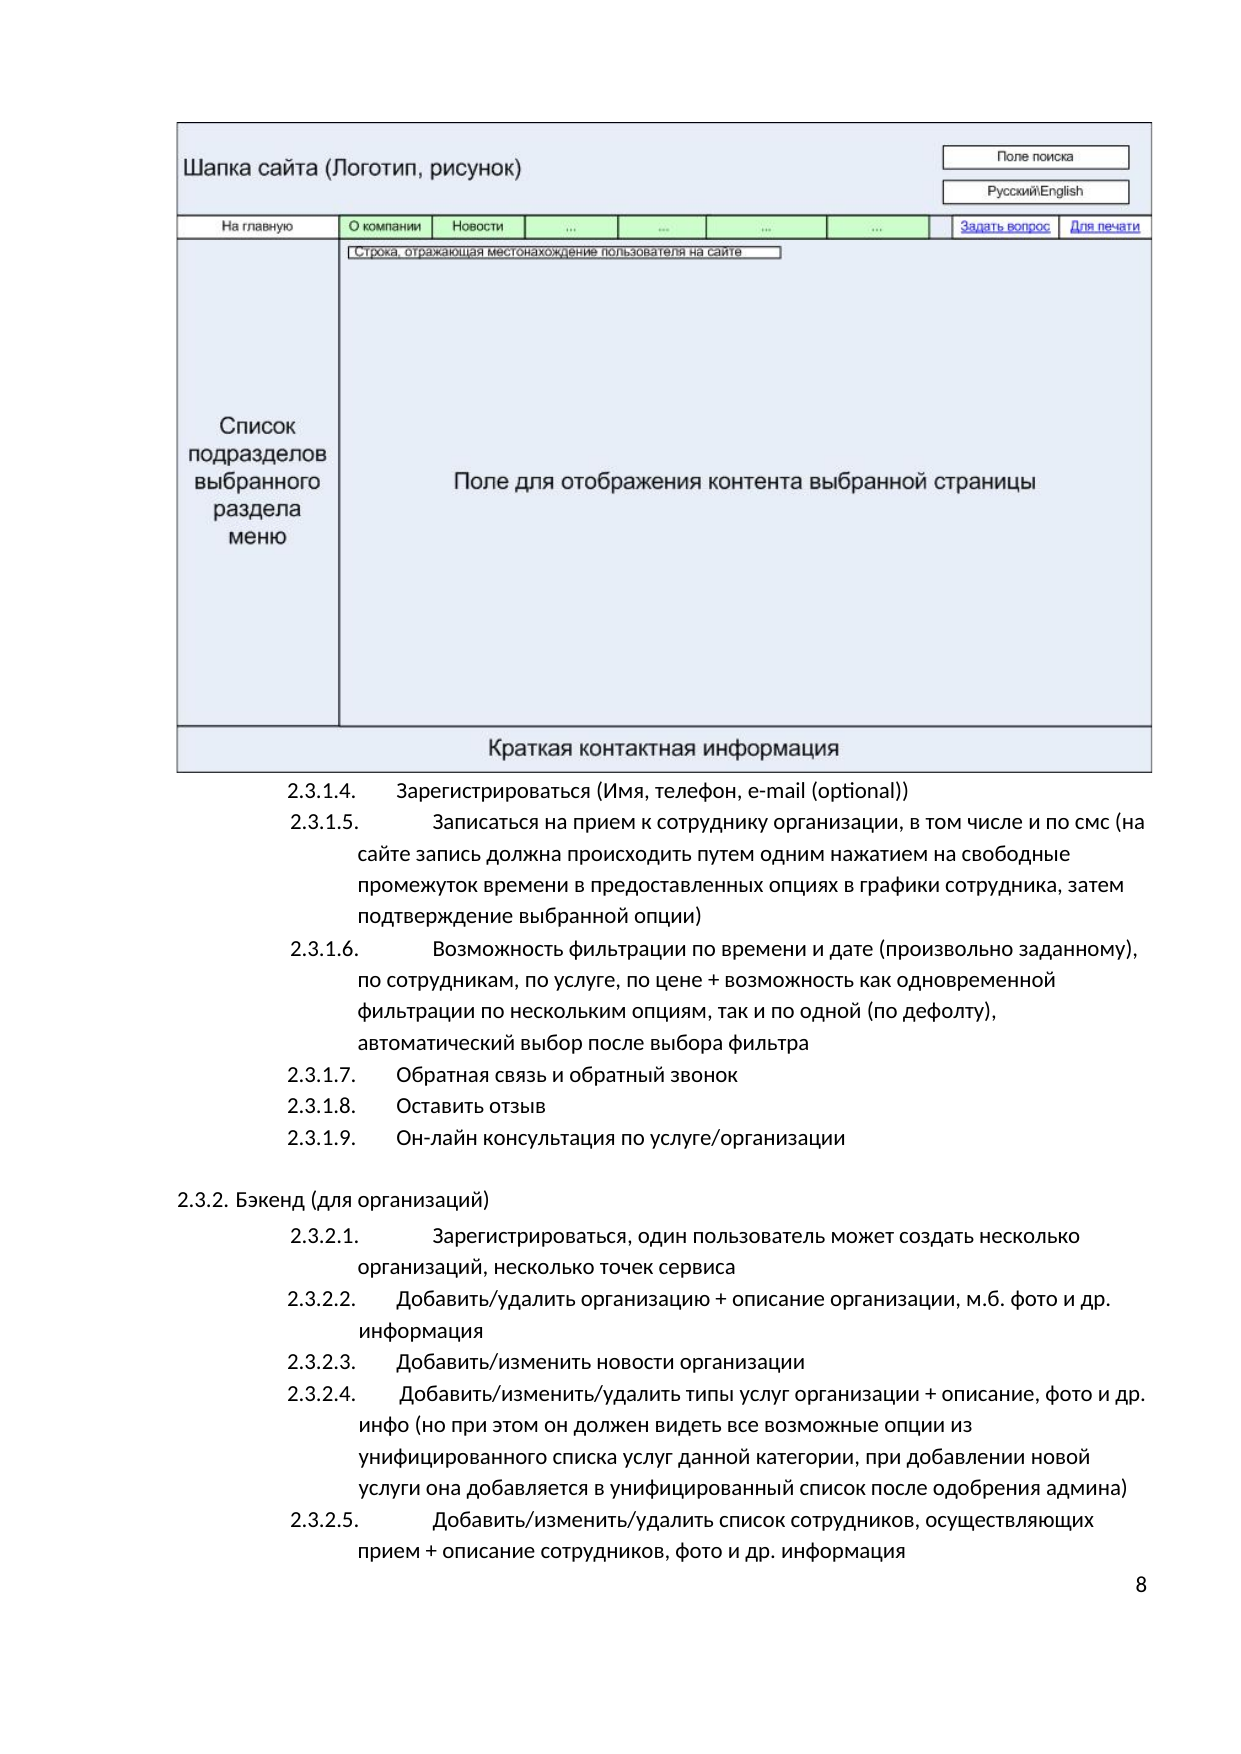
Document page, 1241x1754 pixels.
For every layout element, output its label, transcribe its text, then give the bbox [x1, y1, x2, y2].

text 2.3.2.4. Добавить/изменить/удалить типы услуг организации + описание, фото и др. [177, 1379, 1152, 1407]
text 2.3.1.6. Возможность фильтрации по времени и дате (произвольно заданному), по сотрудникам, по услуге, по цене + возможность как одновременной фильтрации по нескольким опциям, так и по одной (по дефолту), автоматический выбор после выбора фильтра [290, 934, 1152, 1056]
picture [176, 122, 1153, 773]
text информация [358, 1316, 1152, 1344]
text 2.3.1.5. Записаться на прием к сотруднику организации, в том числе и по смс (на сайте запись должна происходить путем одним нажатием на свободные промежуток времени в предоставленных опциях в графики сотрудника, затем подтверждение выбранной опции) [290, 807, 1152, 929]
text 2.3.2.3. Добавить/изменить новости организации [177, 1347, 1152, 1376]
text 2.3.1.9. Он-лайн консультация по услуге/организации [177, 1123, 1152, 1151]
text 2.3.2. Бэкенд (для организаций) [177, 1185, 1152, 1213]
text 2.3.2.1. Зарегистрироваться, один пользователь может создать несколько организаций, несколько точек сервиса [290, 1221, 1152, 1280]
text 2.3.1.4. Зарегистрироваться (Имя, телефон, e-mail (optional)) [177, 773, 1152, 804]
text 2.3.1.8. Оставить отзыв [177, 1091, 1152, 1119]
text 2.3.2.5. Добавить/изменить/удалить список сотрудников, осуществляющих прием + описание сотрудников, фото и др. информация [290, 1505, 1152, 1565]
text 2.3.2.2. Добавить/удалить организацию + описание организации, м.б. фото и др. [177, 1284, 1152, 1312]
text 2.3.1.7. Обратная связь и обратный звонок [177, 1060, 1152, 1088]
text инфо (но при этом он должен видеть все возможные опции из унифицированного списка услуг данной категории, при добавлении новой услуги она добавляется в унифицированный список после одобрения админа) [358, 1411, 1152, 1501]
